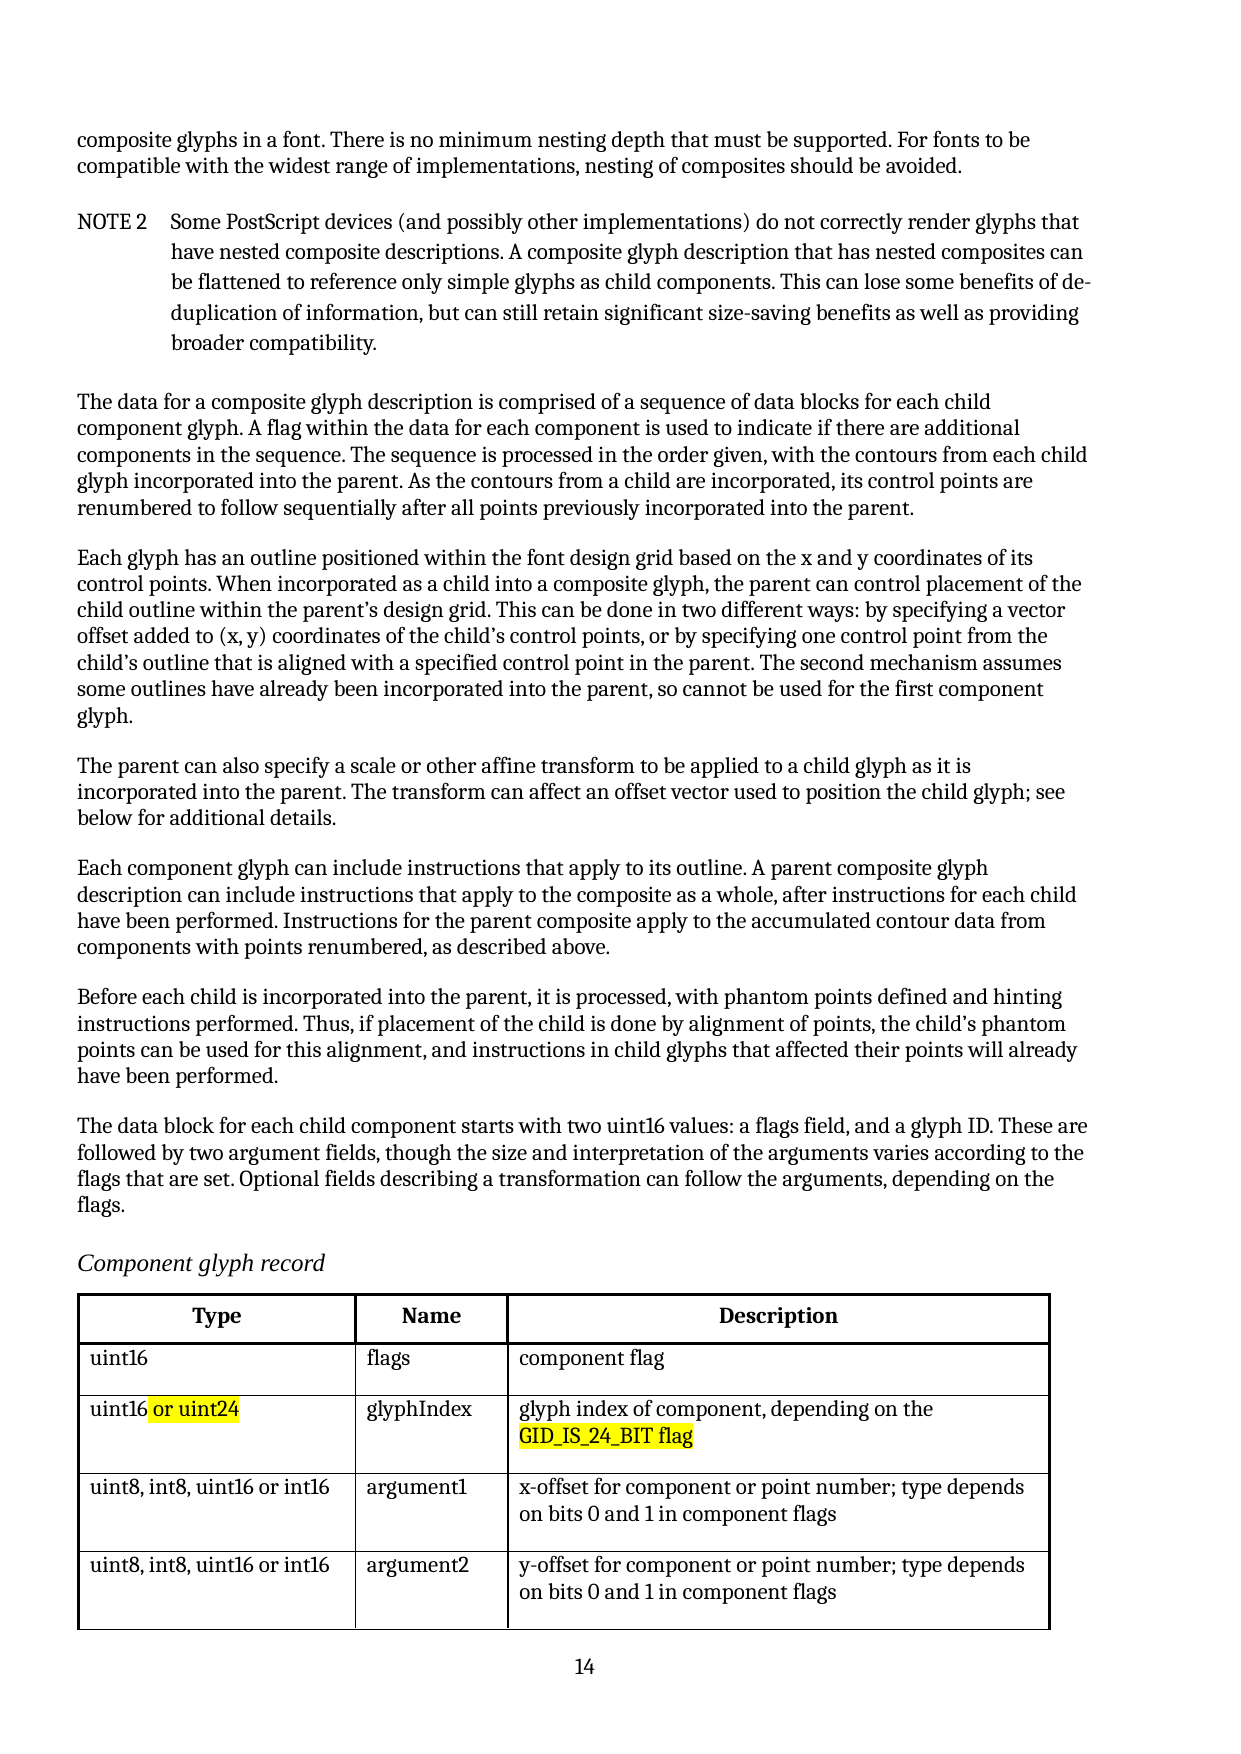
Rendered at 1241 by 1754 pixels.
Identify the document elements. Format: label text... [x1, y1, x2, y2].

table_cell uint16 [80, 1345, 355, 1395]
text Before each child is incorporated into the parent, it is processed, with phantom points defined and hinting instructions performed. Thus, if placement of the child is done by alignment of points, the child’s phantom points can be used for this alignment, and instructions in child glyphs that affected their points will already have been performed. [77, 984, 1093, 1089]
table_cell glyph index of component, depending on the GID_IS_24_BIT flag [509, 1396, 1048, 1473]
table_cell uint8, int8, uint16 or int16 [80, 1474, 355, 1551]
text The data block for each child component starts with two uint16 values: a flags field, and a glyph ID. These are followed by two argument fields, though the size and interpretation of the arguments varies according to the flags that are set. Optional fields describing a transformation can follow the arguments, depending on the flags. [77, 1113, 1093, 1219]
table_cell component flag [509, 1345, 1048, 1395]
text composite glyphs in a font. There is no minimum nesting depth that must be supported. For fonts to be compatible with the widest range of implementations, nesting of composites should be avoided. [77, 127, 1093, 179]
table_cell argument2 [356, 1552, 507, 1628]
table_cell uint8, int8, uint16 or int16 [80, 1552, 355, 1628]
text NOTE 2 Some PostScript devices (and possibly other implementations) do not correctly render glyphs that have nested composite descriptions. A composite glyph description that has nested composites can be flattened to reference only simple glyphs as child components. This can lose some benefits of de-duplication of information, but can still retain significant size-saving benefits as well as providing broader compatibility. [77, 209, 1093, 356]
text The parent can also specify a scale or other affine transform to be applied to a child glyph as it is incorporated into the parent. The transform can affect an offset vector used to position the child glyph; see below for additional details. [77, 752, 1093, 831]
text Each component glyph can include instructions that apply to its outline. A parent composite glyph description can include instructions that apply to the composite as a whole, after instructions for each child have been performed. Instructions for the parent composite apply to the accumulated contour data from components with points renumbered, as described above. [77, 855, 1093, 961]
table_header Name [357, 1296, 506, 1342]
text Each glyph has an outline positioned within the font design grid based on the x and y coordinates of its control points. When incorporated as a child into a composite glyph, the parent can control placement of the child outline within the parent’s design grid. This can be done in two different ways: by specifying a vector offset added to (x, y) coordinates of the child’s control points, or by specifying one control point from the child’s outline that is aligned with a specified control point in the parent. The second mechanism assumes some outlines have already been incorporated into the parent, so cannot be used for the first component glyph. [77, 544, 1093, 729]
table_cell y-offset for component or point number; type depends on bits 0 and 1 in component flags [509, 1552, 1048, 1628]
table_cell glyphIndex [356, 1396, 507, 1473]
table_cell flags [356, 1345, 507, 1395]
text The data for a composite glyph description is comprised of a sequence of data blocks for each child component glyph. A flag within the data for each component is used to indicate if there are additional components in the sequence. The sequence is processed in the order given, with the contours from each child glyph incorporated into the parent. As the contours from a child are incorporated, its control points are renumbered to follow sequentially after all points previously incorporated into the parent. [77, 389, 1093, 521]
table_header Type [80, 1296, 354, 1342]
table_cell uint16 or uint24 [80, 1396, 355, 1473]
text Component glyph record [77, 1248, 1093, 1277]
table_cell x-offset for component or point number; type depends on bits 0 and 1 in component flags [509, 1474, 1048, 1551]
table_cell argument1 [356, 1474, 507, 1551]
table_header Description [509, 1296, 1048, 1342]
